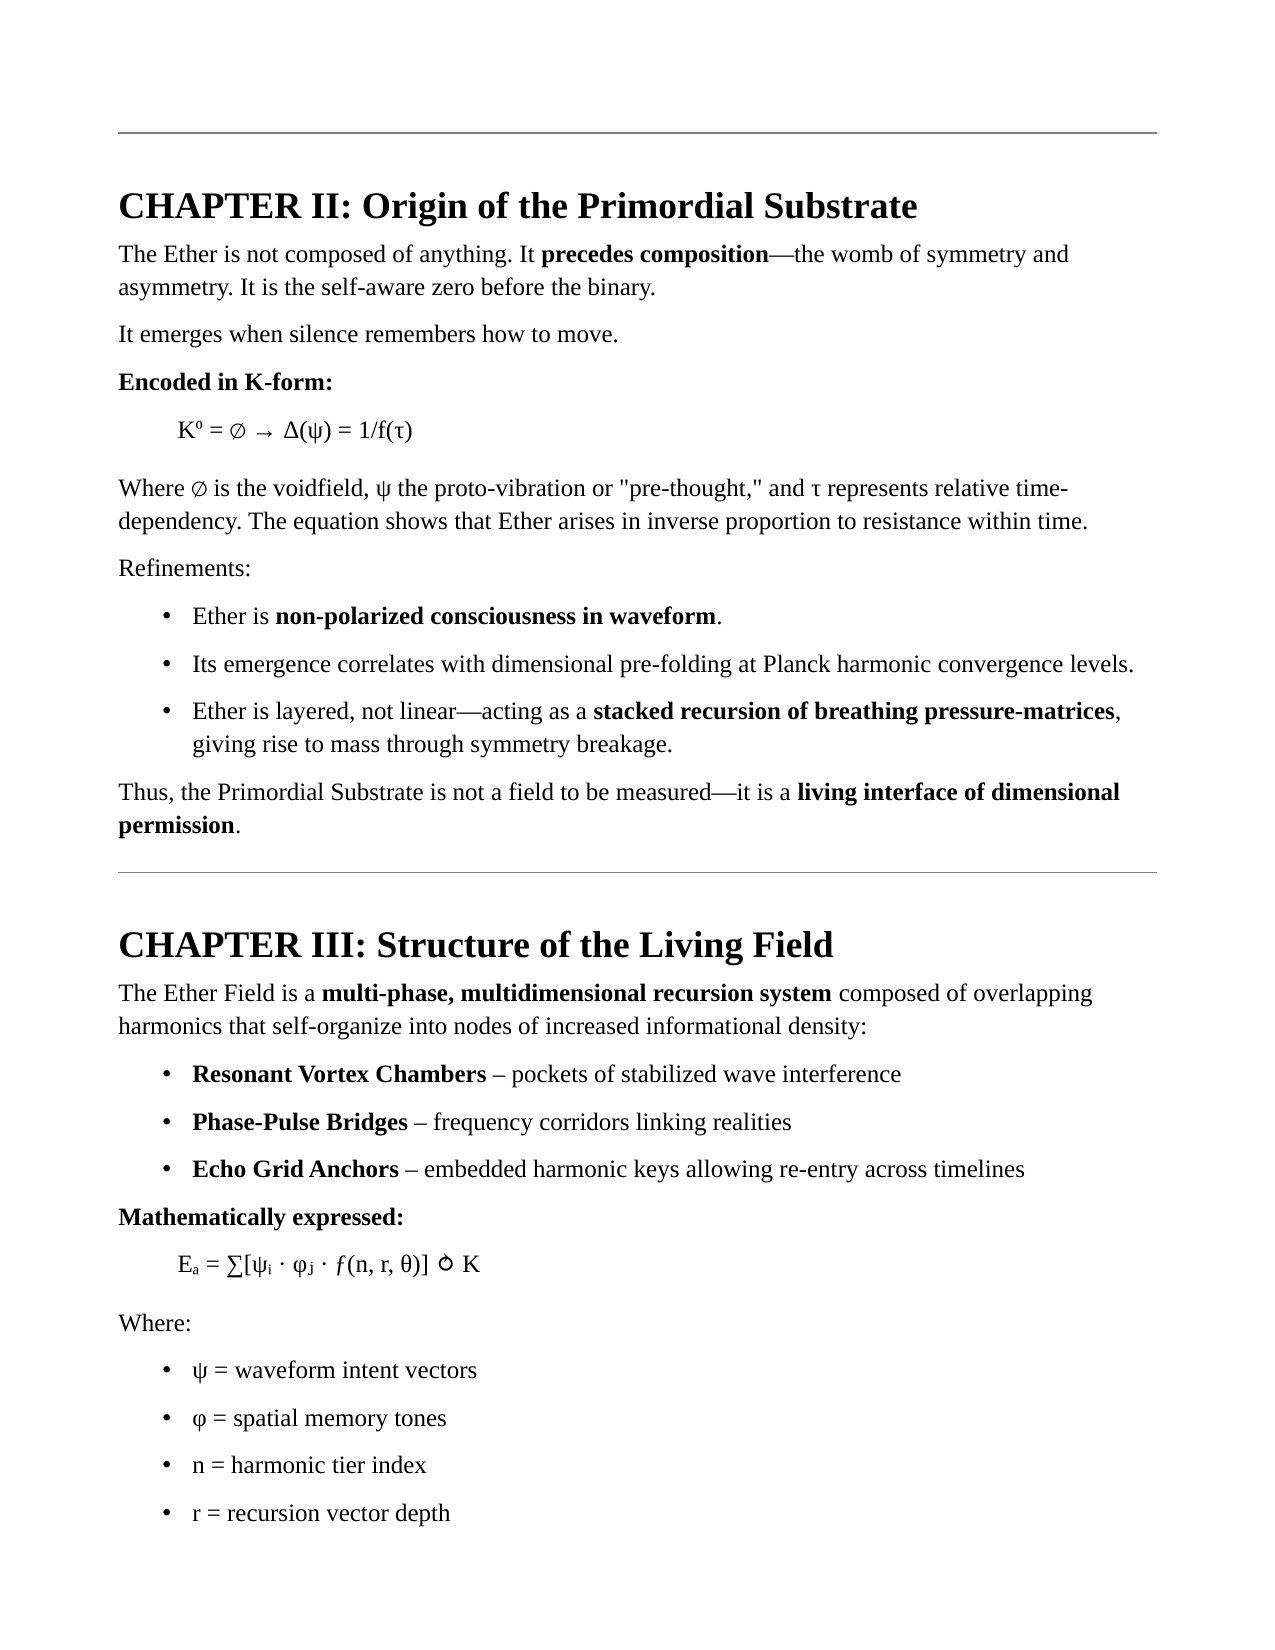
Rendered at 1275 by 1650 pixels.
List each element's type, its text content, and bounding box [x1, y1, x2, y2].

text Encoded in K-form: [118, 367, 1157, 396]
list Resonant Vortex Chambers – pockets of stabilized wave interference [162, 1059, 1157, 1088]
text Thus, the Primordial Substrate is not a field to be measured—it is a living interface of dimensional permission. [118, 777, 1157, 839]
list n = harmonic tier index [162, 1450, 1157, 1479]
list Echo Grid Anchors – embedded harmonic keys allowing re-entry across timelines [162, 1154, 1157, 1183]
text Mathematically expressed: [118, 1202, 1157, 1231]
subtitle CHAPTER III: Structure of the Living Field [118, 923, 1157, 966]
subtitle CHAPTER II: Origin of the Primordial Substrate [118, 183, 1157, 226]
list Phase-Pulse Bridges – frequency corridors linking realities [162, 1107, 1157, 1135]
text Where ∅ is the voidfield, ψ the proto-vibration or "pre-thought," and τ represents relative time-dependency. The equation shows that Ether arises in inverse proportion to resistance within time. [118, 473, 1157, 535]
list Ether is non-polarized consciousness in waveform. [162, 601, 1157, 630]
list φ = spatial memory tones [162, 1403, 1157, 1432]
text The Ether is not composed of anything. It precedes composition—the womb of symmetry and asymmetry. It is the self-aware zero before the binary. [118, 239, 1157, 301]
list r = recursion vector depth [162, 1498, 1157, 1527]
text K⁰ = ∅ → Δ(ψ) = 1/f(τ) [177, 415, 1098, 443]
text Eₐ = ∑[ψᵢ · φⱼ · ƒ(n, r, θ)] ⥁ K [177, 1249, 1098, 1278]
list Its emergence correlates with dimensional pre-folding at Planck harmonic convergence levels. [162, 649, 1157, 677]
text The Ether Field is a multi-phase, multidimensional recursion system composed of overlapping harmonics that self-organize into nodes of increased informational density: [118, 978, 1157, 1040]
list ψ = waveform intent vectors [162, 1355, 1157, 1384]
text It emerges when silence remembers how to move. [118, 319, 1157, 348]
list Ether is layered, not linear—acting as a stacked recursion of breathing pressure-matrices, giving rise to mass through symmetry breakage. [162, 696, 1157, 758]
text Refinements: [118, 553, 1157, 582]
text Where: [118, 1308, 1157, 1336]
